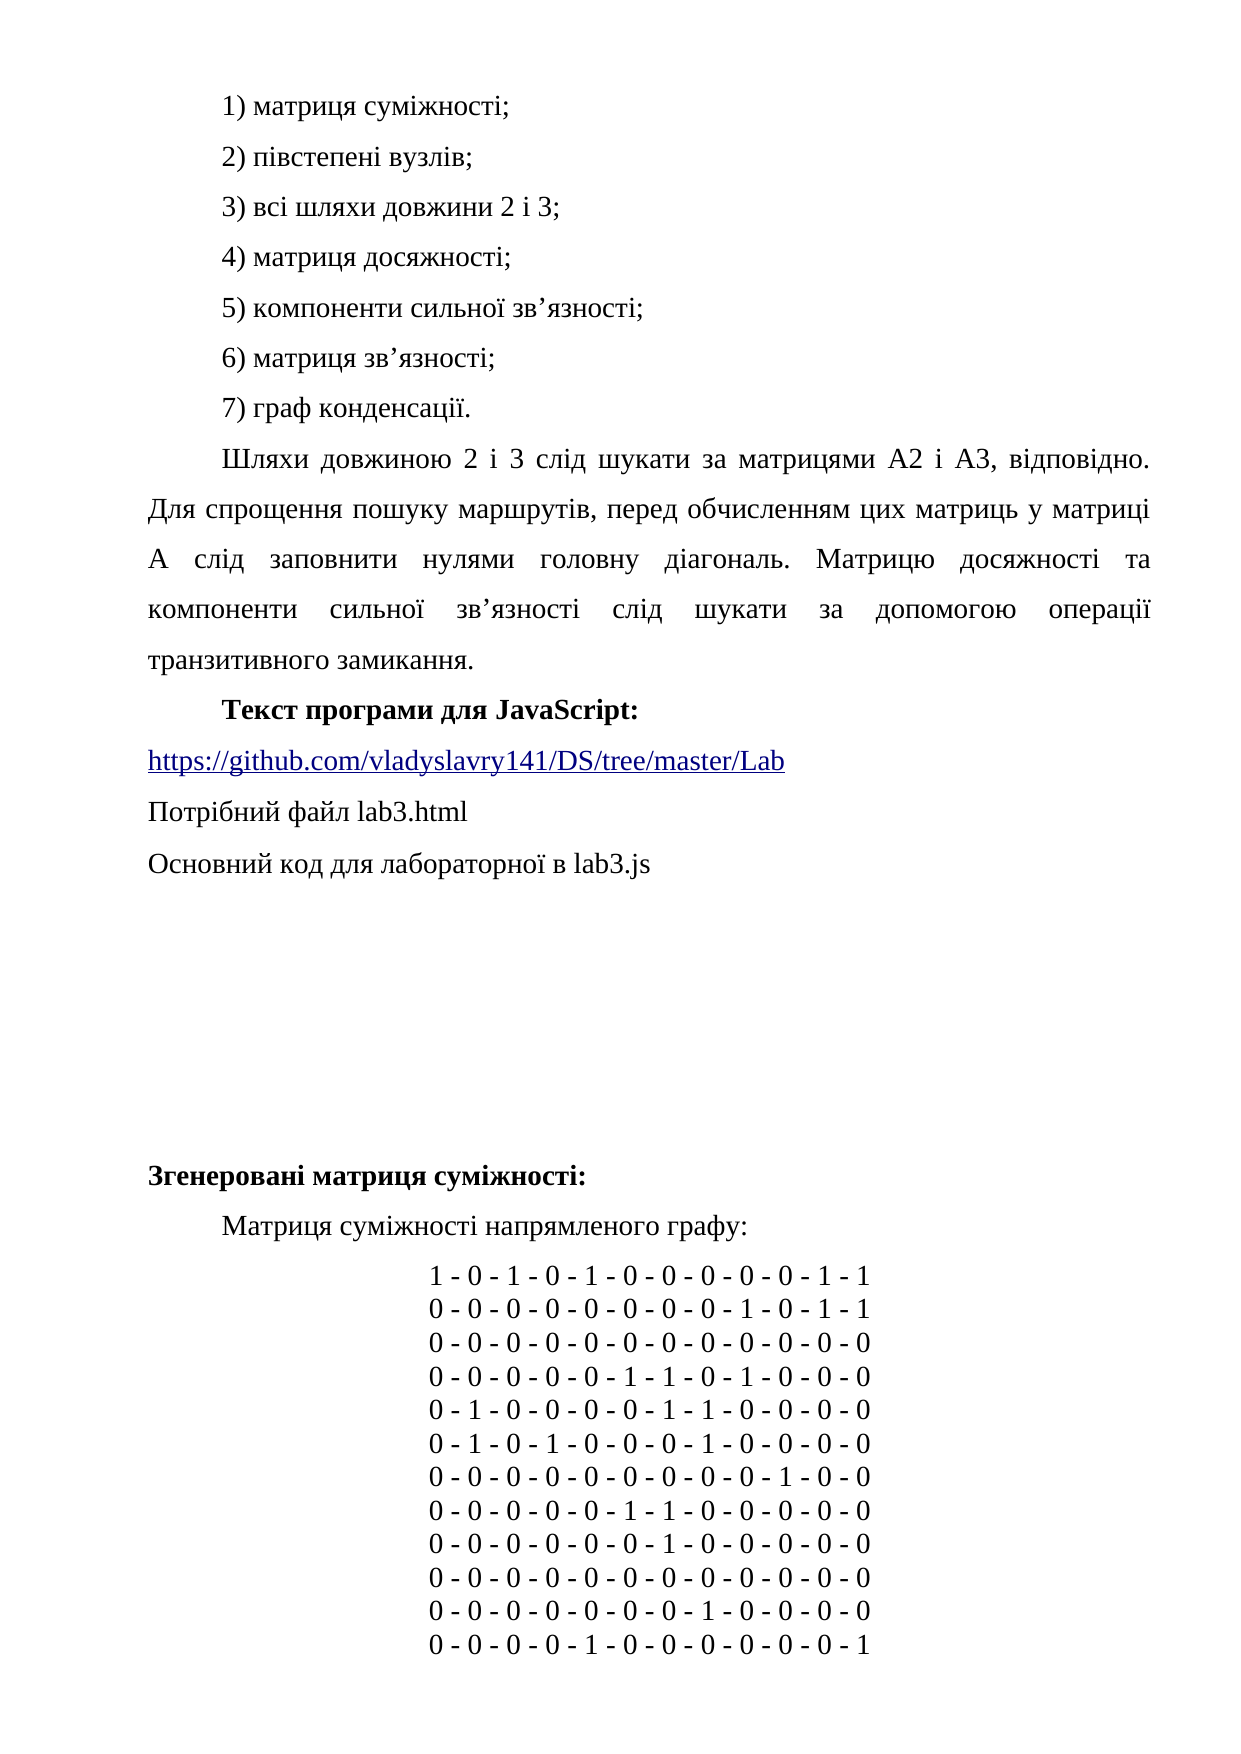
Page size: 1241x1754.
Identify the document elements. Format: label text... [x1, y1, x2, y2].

text https://github.com/vladyslavry141/DS/tree/master/Lab [148, 743, 1152, 776]
text 6) матриця зв’язності; [148, 340, 1152, 374]
text 1 - 0 - 1 - 0 - 1 - 0 - 0 - 0 - 0 - 0 - 1 - 1 0 - 0 - 0 - 0 - 0 - 0 - 0 - 0 - 1 - 0 - 1 - 1 0 - 0 - 0 - 0 - 0 - 0 - 0 - 0 - 0 - 0 - 0 - 0 0 - 0 - 0 - 0 - 0 - 1 - 1 - 0 - 1 - 0 - 0 - 0 0 - 1 - 0 - 0 - 0 - 0 - 1 - 1 - 0 - 0 - 0 - 0 0 - 1 - 0 - 1 - 0 - 0 - 0 - 1 - 0 - 0 - 0 - 0 0 - 0 - 0 - 0 - 0 - 0 - 0 - 0 - 0 - 1 - 0 - 0 0 - 0 - 0 - 0 - 0 - 1 - 1 - 0 - 0 - 0 - 0 - 0 0 - 0 - 0 - 0 - 0 - 0 - 1 - 0 - 0 - 0 - 0 - 0 0 - 0 - 0 - 0 - 0 - 0 - 0 - 0 - 0 - 0 - 0 - 0 0 - 0 - 0 - 0 - 0 - 0 - 0 - 1 - 0 - 0 - 0 - 0 0 - 0 - 0 - 0 - 1 - 0 - 0 - 0 - 0 - 0 - 0 - 1 [148, 1258, 1152, 1661]
text Текст програми для JavaScript: [148, 692, 1152, 726]
text Згенеровані матриця суміжності: [148, 1158, 1152, 1191]
text 1) матриця суміжності; [148, 88, 1152, 122]
text Потрібний файл lab3.html [148, 794, 1152, 828]
text 5) компоненти сильної зв’язності; [148, 290, 1152, 323]
text Матриця суміжності напрямленого графу: [148, 1208, 1152, 1241]
text Основний код для лабораторної в lab3.js [148, 846, 1152, 880]
text 4) матриця досяжності; [148, 239, 1152, 273]
text Шляхи довжиною 2 і 3 слід шукати за матрицями А2 і А3, відповідно. Для спрощення пошуку маршрутів, перед обчисленням цих матриць у матриці А слід заповнити нулями головну діагональ. Матрицю досяжності та компоненти сильної зв’язності слід шукати за допомогою операції транзитивного замикання. [148, 441, 1152, 676]
text 7) граф конденсації. [148, 390, 1152, 424]
text 2) півстепені вузлів; [148, 139, 1152, 172]
text 3) всі шляхи довжини 2 і 3; [148, 189, 1152, 223]
